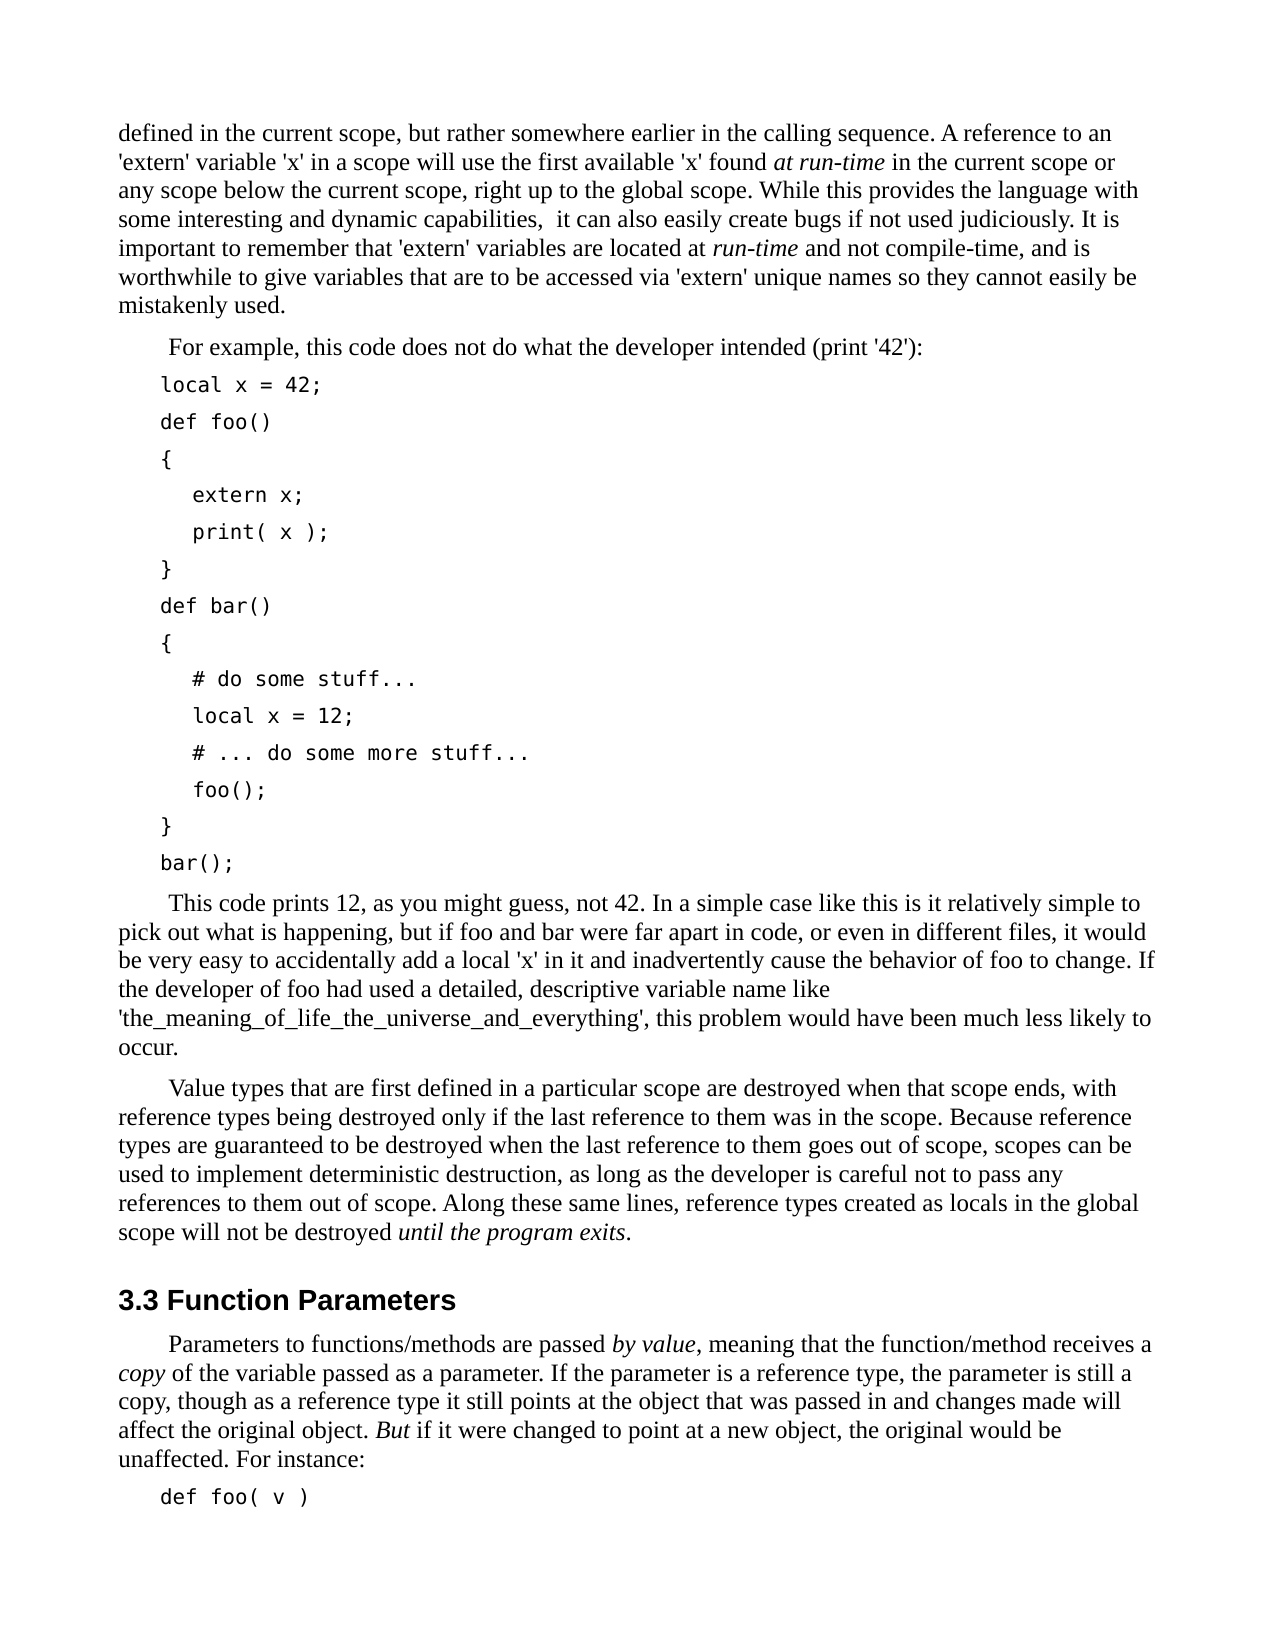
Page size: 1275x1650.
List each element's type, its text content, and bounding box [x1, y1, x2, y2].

text def foo() [118, 410, 1157, 434]
subtitle 3.3 Function Parameters [118, 1283, 1157, 1316]
text defined in the current scope, but rather somewhere earlier in the calling sequence. A reference to an 'extern' variable 'x' in a scope will use the first available 'x' found at run-time in the current scope or any scope below the current scope, right up to the global scope. While this provides the language with some interesting and dynamic capabilities, it can also easily create bugs if not used judiciously. It is important to remember that 'extern' variables are located at run-time and not compile-time, and is worthwhile to give variables that are to be accessed via 'extern' unique names so they cannot easily be mistakenly used. [118, 118, 1157, 319]
text } [118, 557, 1157, 581]
text } [118, 814, 1157, 839]
text # do some stuff... [118, 667, 1157, 692]
text This code prints 12, as you might guess, not 42. In a simple case like this is it relatively simple to pick out what is happening, but if foo and bar were far apart in code, or even in different files, it would be very easy to accidentally add a local 'x' in it and inadvertently cause the behavior of foo to change. If the developer of foo had used a detailed, descriptive variable name like 'the_meaning_of_life_the_universe_and_everything', this problem would have been much less likely to occur. [118, 888, 1157, 1060]
text extern x; [118, 483, 1157, 508]
text def bar() [118, 594, 1157, 618]
text Value types that are first defined in a particular scope are destroyed when that scope ends, with reference types being destroyed only if the last reference to them was in the scope. Because reference types are guaranteed to be destroyed when the last reference to them goes out of scope, scopes can be used to implement deterministic destruction, as long as the developer is careful not to pass any references to them out of scope. Along these same lines, reference types created as locals in the global scope will not be destroyed until the program exits. [118, 1073, 1157, 1245]
text local x = 42; [118, 373, 1157, 397]
text { [118, 631, 1157, 655]
text For example, this code does not do what the developer intended (print '42'): [118, 332, 1157, 361]
text print( x ); [118, 520, 1157, 544]
text { [118, 447, 1157, 471]
text def foo( v ) [118, 1485, 1157, 1509]
text foo(); [118, 778, 1157, 802]
text # ... do some more stuff... [118, 741, 1157, 765]
text Parameters to functions/methods are passed by value, meaning that the function/method receives a copy of the variable passed as a parameter. If the parameter is a reference type, the parameter is still a copy, though as a reference type it still points at the object that was passed in and changes made will affect the original object. But if it were changed to point at a new object, the original would be unaffected. For instance: [118, 1329, 1157, 1473]
text bar(); [118, 851, 1157, 875]
text local x = 12; [118, 704, 1157, 728]
